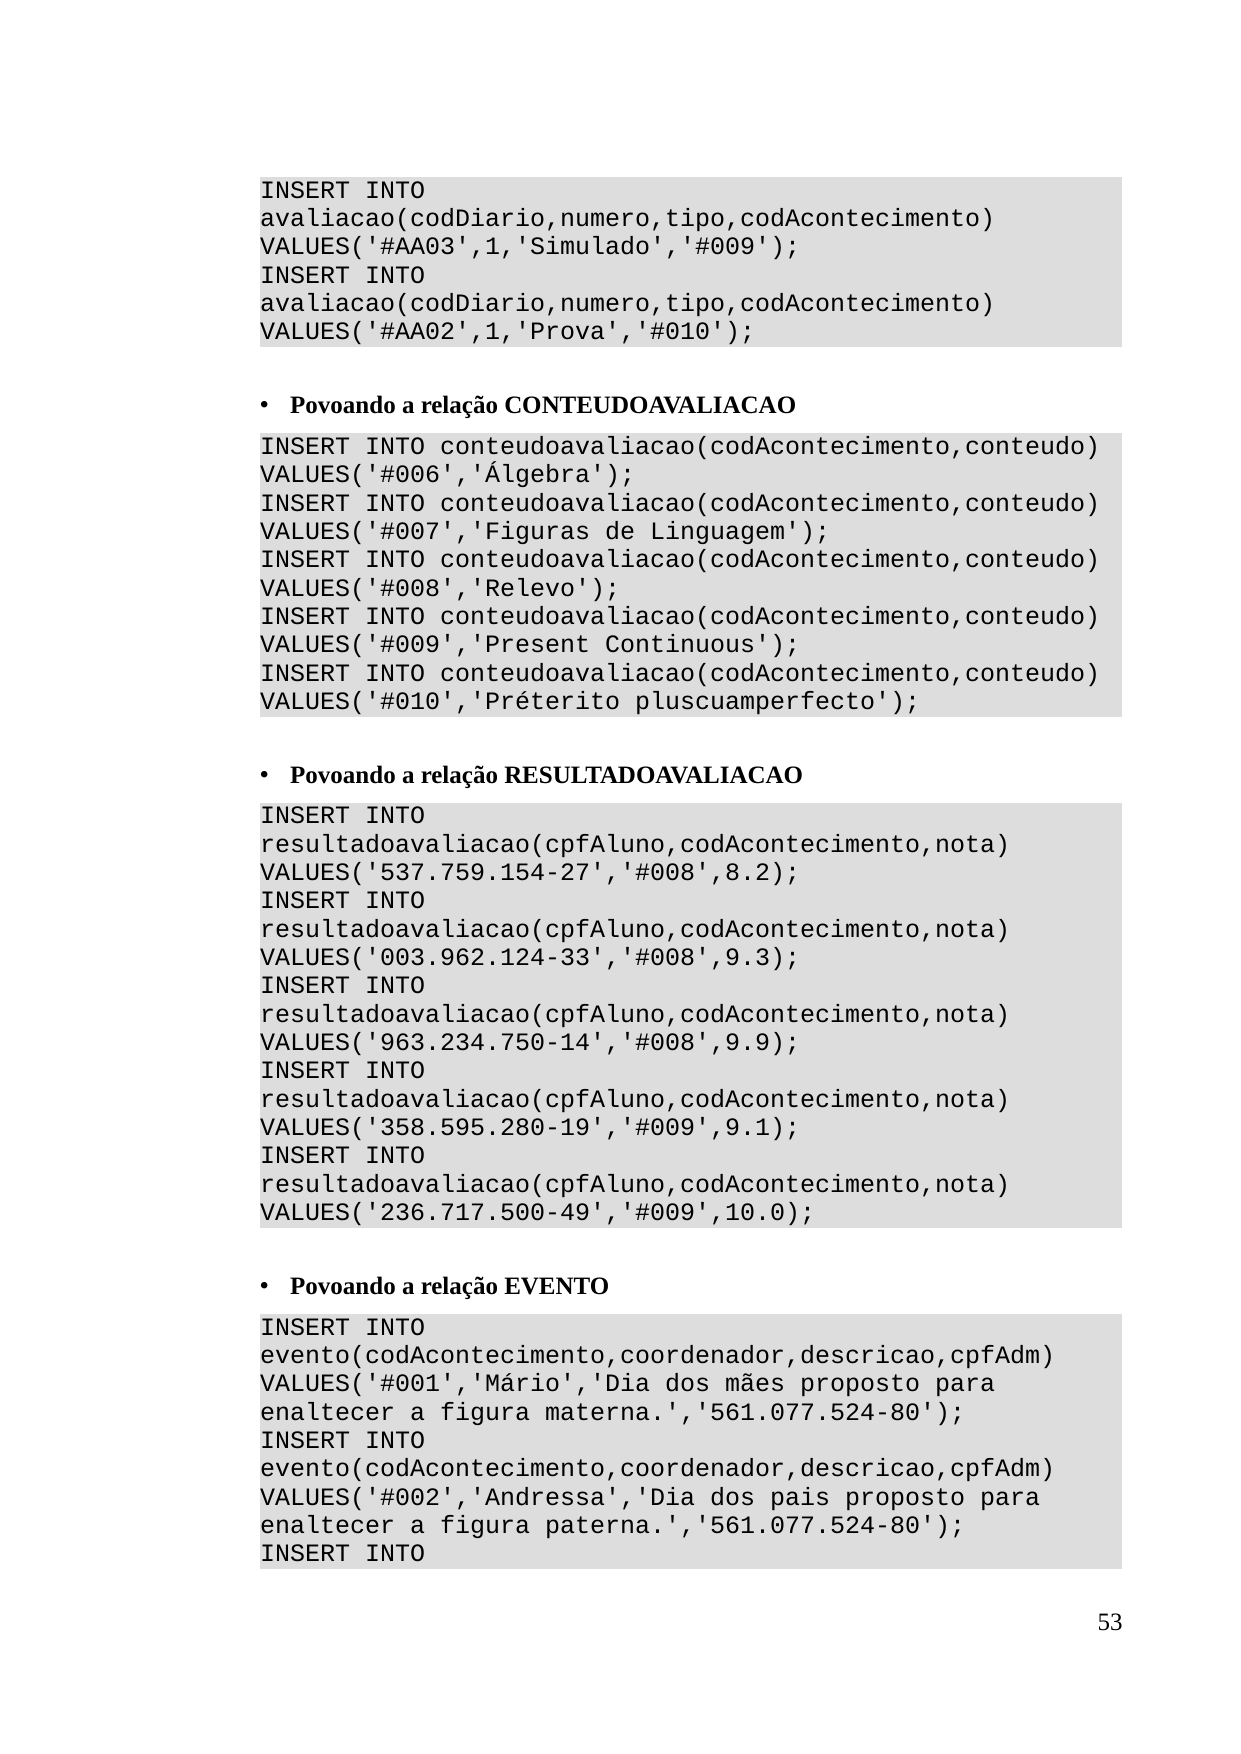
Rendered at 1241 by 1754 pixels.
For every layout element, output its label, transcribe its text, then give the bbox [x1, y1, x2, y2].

text INSERT INTO avaliacao(codDiario,numero,tipo,codAcontecimento) [260, 262, 1122, 319]
text VALUES('#007','Figuras de Linguagem'); [260, 518, 1122, 547]
text INSERT INTO [260, 1541, 1122, 1569]
text VALUES('#002','Andressa','Dia dos pais proposto para enaltecer a figura paterna.','561.077.524-80'); [260, 1484, 1122, 1541]
text INSERT INTO resultadoavaliacao(cpfAluno,codAcontecimento,nota) [260, 1058, 1122, 1115]
list Povoando a relação EVENTO [260, 1271, 1122, 1300]
text INSERT INTO conteudoavaliacao(codAcontecimento,conteudo) [260, 547, 1122, 575]
text VALUES('#AA02',1,'Prova','#010'); [260, 319, 1122, 347]
text INSERT INTO evento(codAcontecimento,coordenador,descricao,cpfAdm) [260, 1428, 1122, 1484]
text INSERT INTO conteudoavaliacao(codAcontecimento,conteudo) [260, 660, 1122, 688]
text VALUES('236.717.500-49','#009',10.0); [260, 1200, 1122, 1228]
text INSERT INTO evento(codAcontecimento,coordenador,descricao,cpfAdm) [260, 1314, 1122, 1371]
text VALUES('#001','Mário','Dia dos mães proposto para enaltecer a figura materna.','561.077.524-80'); [260, 1371, 1122, 1428]
text VALUES('963.234.750-14','#008',9.9); [260, 1030, 1122, 1058]
text VALUES('#006','Álgebra'); [260, 462, 1122, 490]
text VALUES('003.962.124-33','#008',9.3); [260, 945, 1122, 973]
text INSERT INTO conteudoavaliacao(codAcontecimento,conteudo) [260, 490, 1122, 518]
text VALUES('537.759.154-27','#008',8.2); [260, 860, 1122, 888]
text VALUES('#008','Relevo'); [260, 575, 1122, 603]
text INSERT INTO avaliacao(codDiario,numero,tipo,codAcontecimento) [260, 177, 1122, 234]
text INSERT INTO resultadoavaliacao(cpfAluno,codAcontecimento,nota) [260, 1143, 1122, 1200]
text INSERT INTO resultadoavaliacao(cpfAluno,codAcontecimento,nota) [260, 888, 1122, 945]
text VALUES('358.595.280-19','#009',9.1); [260, 1115, 1122, 1143]
list Povoando a relação RESULTADOAVALIACAO [260, 760, 1122, 789]
text VALUES('#010','Préterito pluscuamperfecto'); [260, 688, 1122, 717]
text INSERT INTO resultadoavaliacao(cpfAluno,codAcontecimento,nota) [260, 803, 1122, 860]
text INSERT INTO conteudoavaliacao(codAcontecimento,conteudo) [260, 603, 1122, 632]
text VALUES('#009','Present Continuous'); [260, 632, 1122, 660]
text INSERT INTO conteudoavaliacao(codAcontecimento,conteudo) [260, 433, 1122, 462]
text VALUES('#AA03',1,'Simulado','#009'); [260, 234, 1122, 262]
text INSERT INTO resultadoavaliacao(cpfAluno,codAcontecimento,nota) [260, 973, 1122, 1030]
list Povoando a relação CONTEUDOAVALIACAO [260, 390, 1122, 419]
